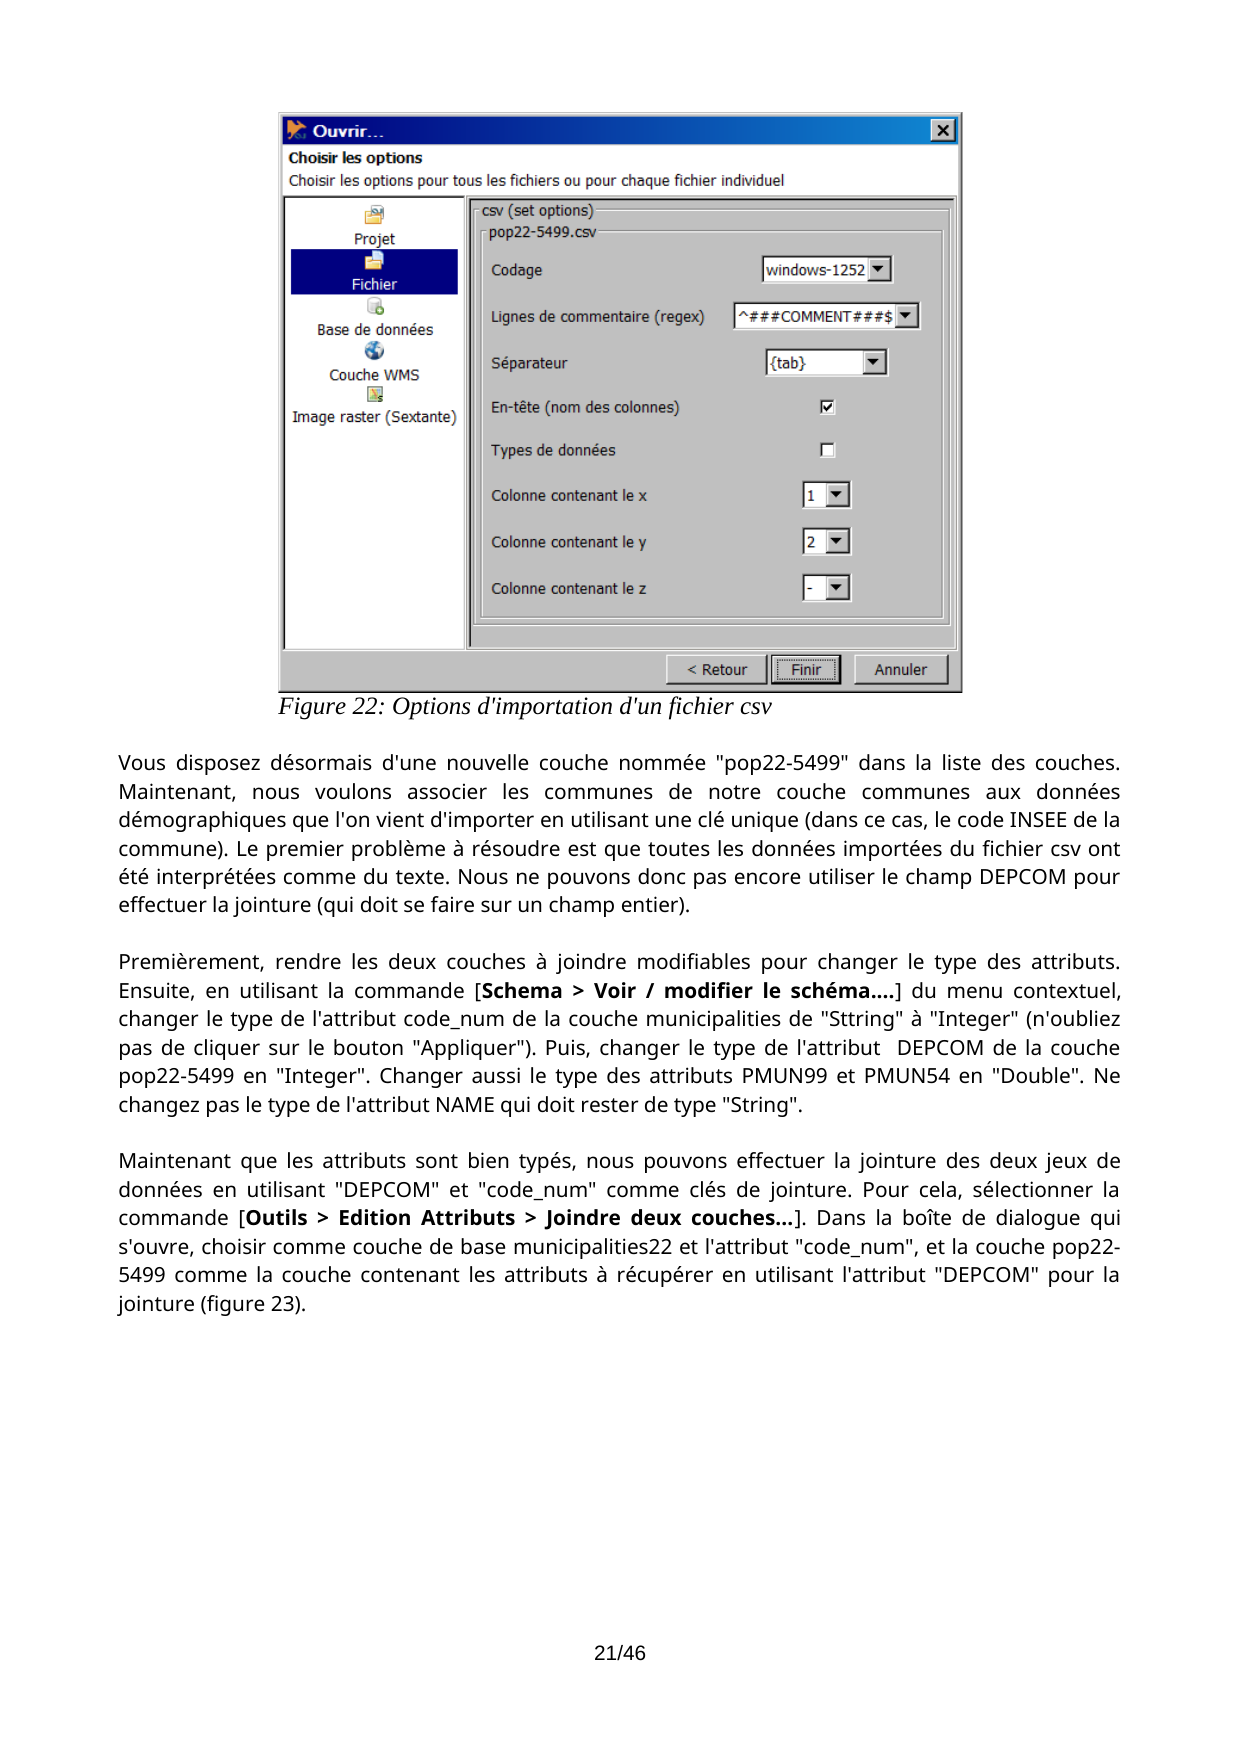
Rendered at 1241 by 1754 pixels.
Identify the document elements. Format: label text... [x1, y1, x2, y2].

text Maintenant que les attributs sont bien typés, nous pouvons effectuer la jointure des deux jeux de données en utilisant "DEPCOM" et "code_num" comme clés de jointure. Pour cela, sélectionner la commande [Outils > Edition Attributs > Joindre deux couches...]. Dans la boîte de dialogue qui s'ouvre, choisir comme couche de base municipalities22 et l'attribut "code_num", et la couche pop22-5499 comme la couche contenant les attributs à récupérer en utilisant l'attribut "DEPCOM" pour la jointure (figure 23). [118, 1147, 1122, 1317]
text Vous disposez désormais d'une nouvelle couche nommée "pop22-5499" dans la liste des couches. Maintenant, nous voulons associer les communes de notre couche communes aux données démographiques que l'on vient d'importer en utilisant une clé unique (dans ce cas, le code INSEE de la commune). Le premier problème à résoudre est que toutes les données importées du fichier csv ont été interprétées comme du texte. Nous ne pouvons donc pas encore utiliser le champ DEPCOM pour effectuer la jointure (qui doit se faire sur un champ entier). [118, 748, 1122, 919]
text Premièrement, rendre les deux couches à joindre modifiables pour changer le type des attributs. Ensuite, en utilisant la commande [Schema > Voir / modifier le schéma....] du menu contextuel, changer le type de l'attribut code_num de la couche municipalities de "Sttring" à "Integer" (n'oubliez pas de cliquer sur le bouton "Appliquer"). Puis, changer le type de l'attribut DEPCOM de la couche pop22-5499 en "Integer". Changer aussi le type des attributs PMUN99 et PMUN54 en "Double". Ne changez pas le type de l'attribut NAME qui doit rester de type "String". [118, 947, 1122, 1118]
text Figure 22: Options d'importation d'un fichier csv [278, 693, 962, 720]
picture [278, 112, 963, 693]
